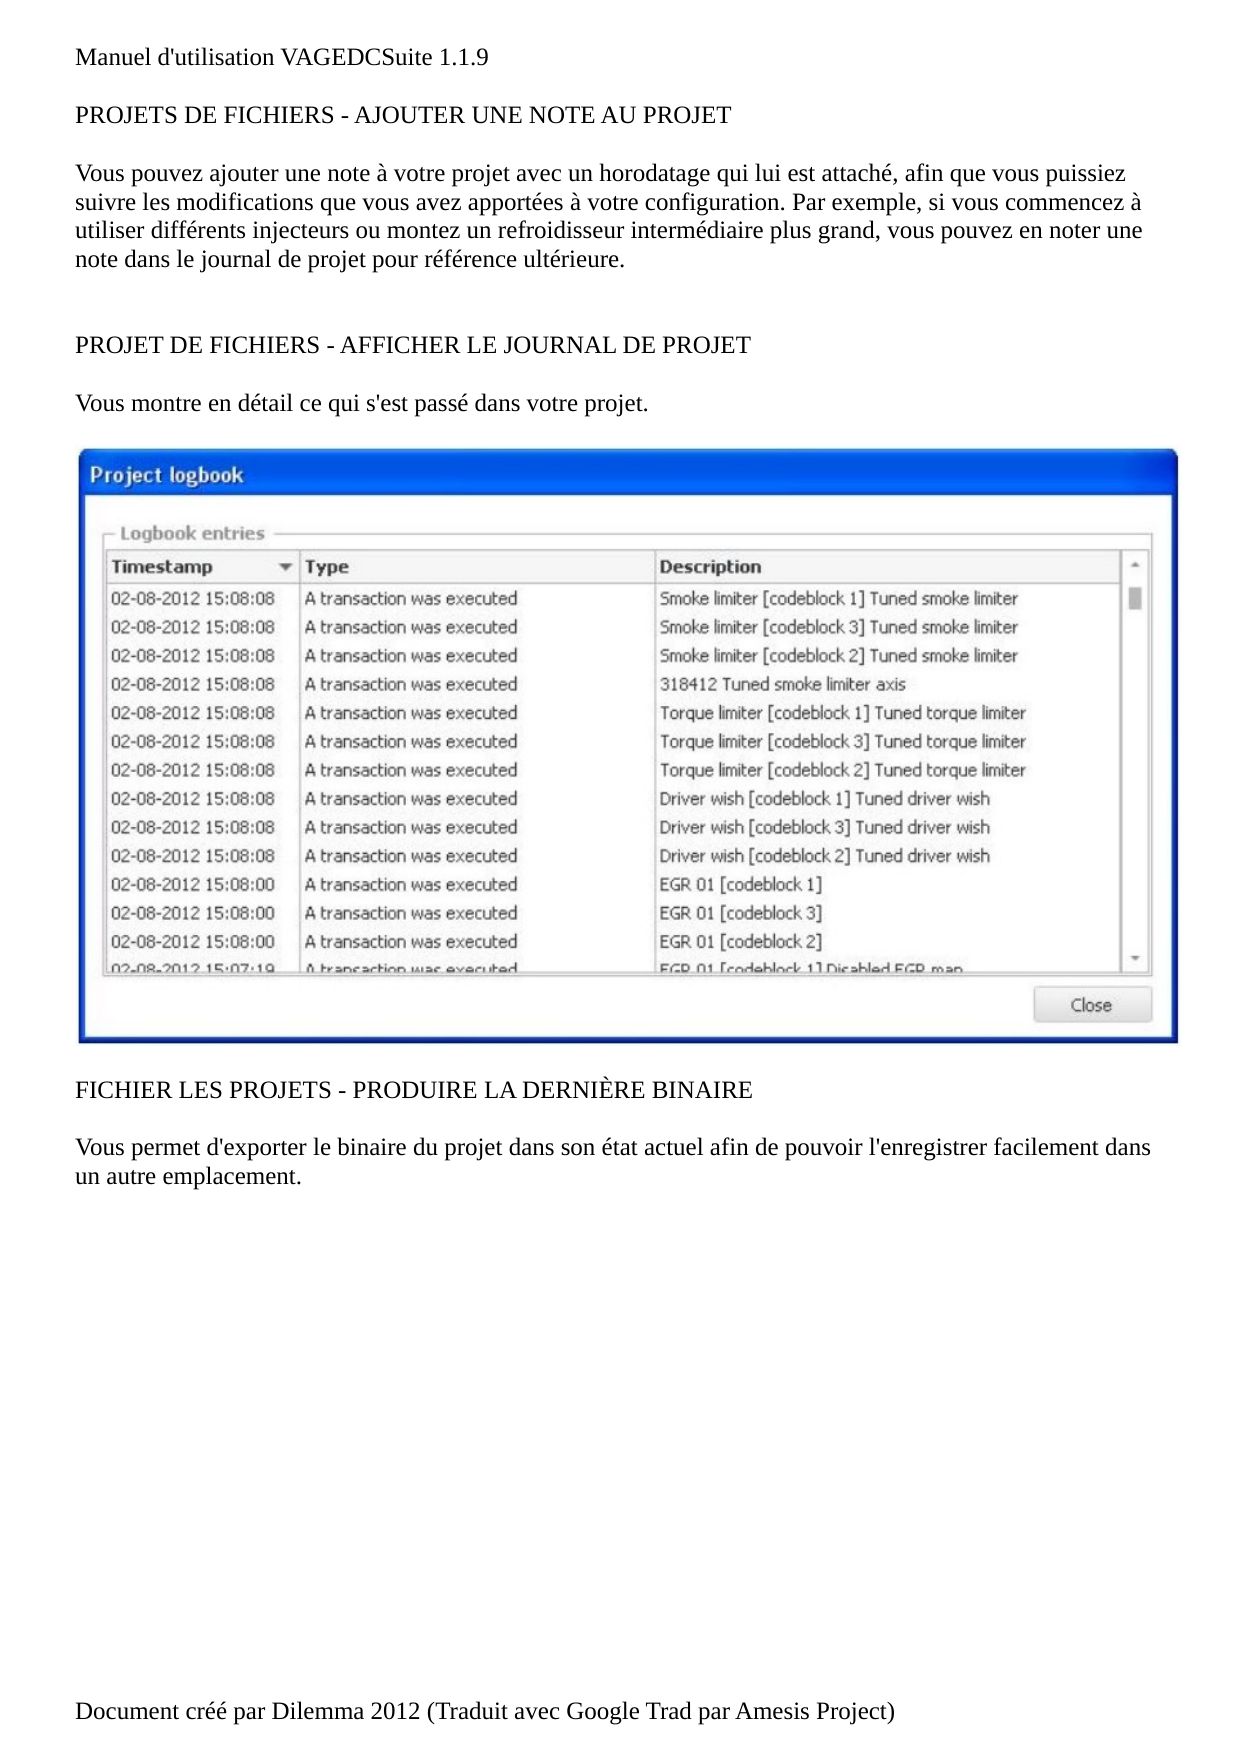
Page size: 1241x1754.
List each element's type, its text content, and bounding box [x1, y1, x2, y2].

text Vous permet d'exporter le binaire du projet dans son état actuel afin de pouvoir l'enregistrer facilement dans un autre emplacement. [75, 1132, 1181, 1190]
text PROJETS DE FICHIERS - AJOUTER UNE NOTE AU PROJET [75, 100, 1181, 129]
picture [75, 445, 1182, 1046]
text Vous pouvez ajouter une note à votre projet avec un horodatage qui lui est attaché, afin que vous puissiez suivre les modifications que vous avez apportées à votre configuration. Par exemple, si vous commencez à utiliser différents injecteurs ou montez un refroidisseur intermédiaire plus grand, vous pouvez en noter une note dans le journal de projet pour référence ultérieure. [75, 158, 1181, 273]
text Vous montre en détail ce qui s'est passé dans votre projet. [75, 388, 1181, 417]
text FICHIER LES PROJETS - PRODUIRE LA DERNIÈRE BINAIRE [75, 1075, 1181, 1103]
text PROJET DE FICHIERS - AFFICHER LE JOURNAL DE PROJET [75, 330, 1181, 359]
